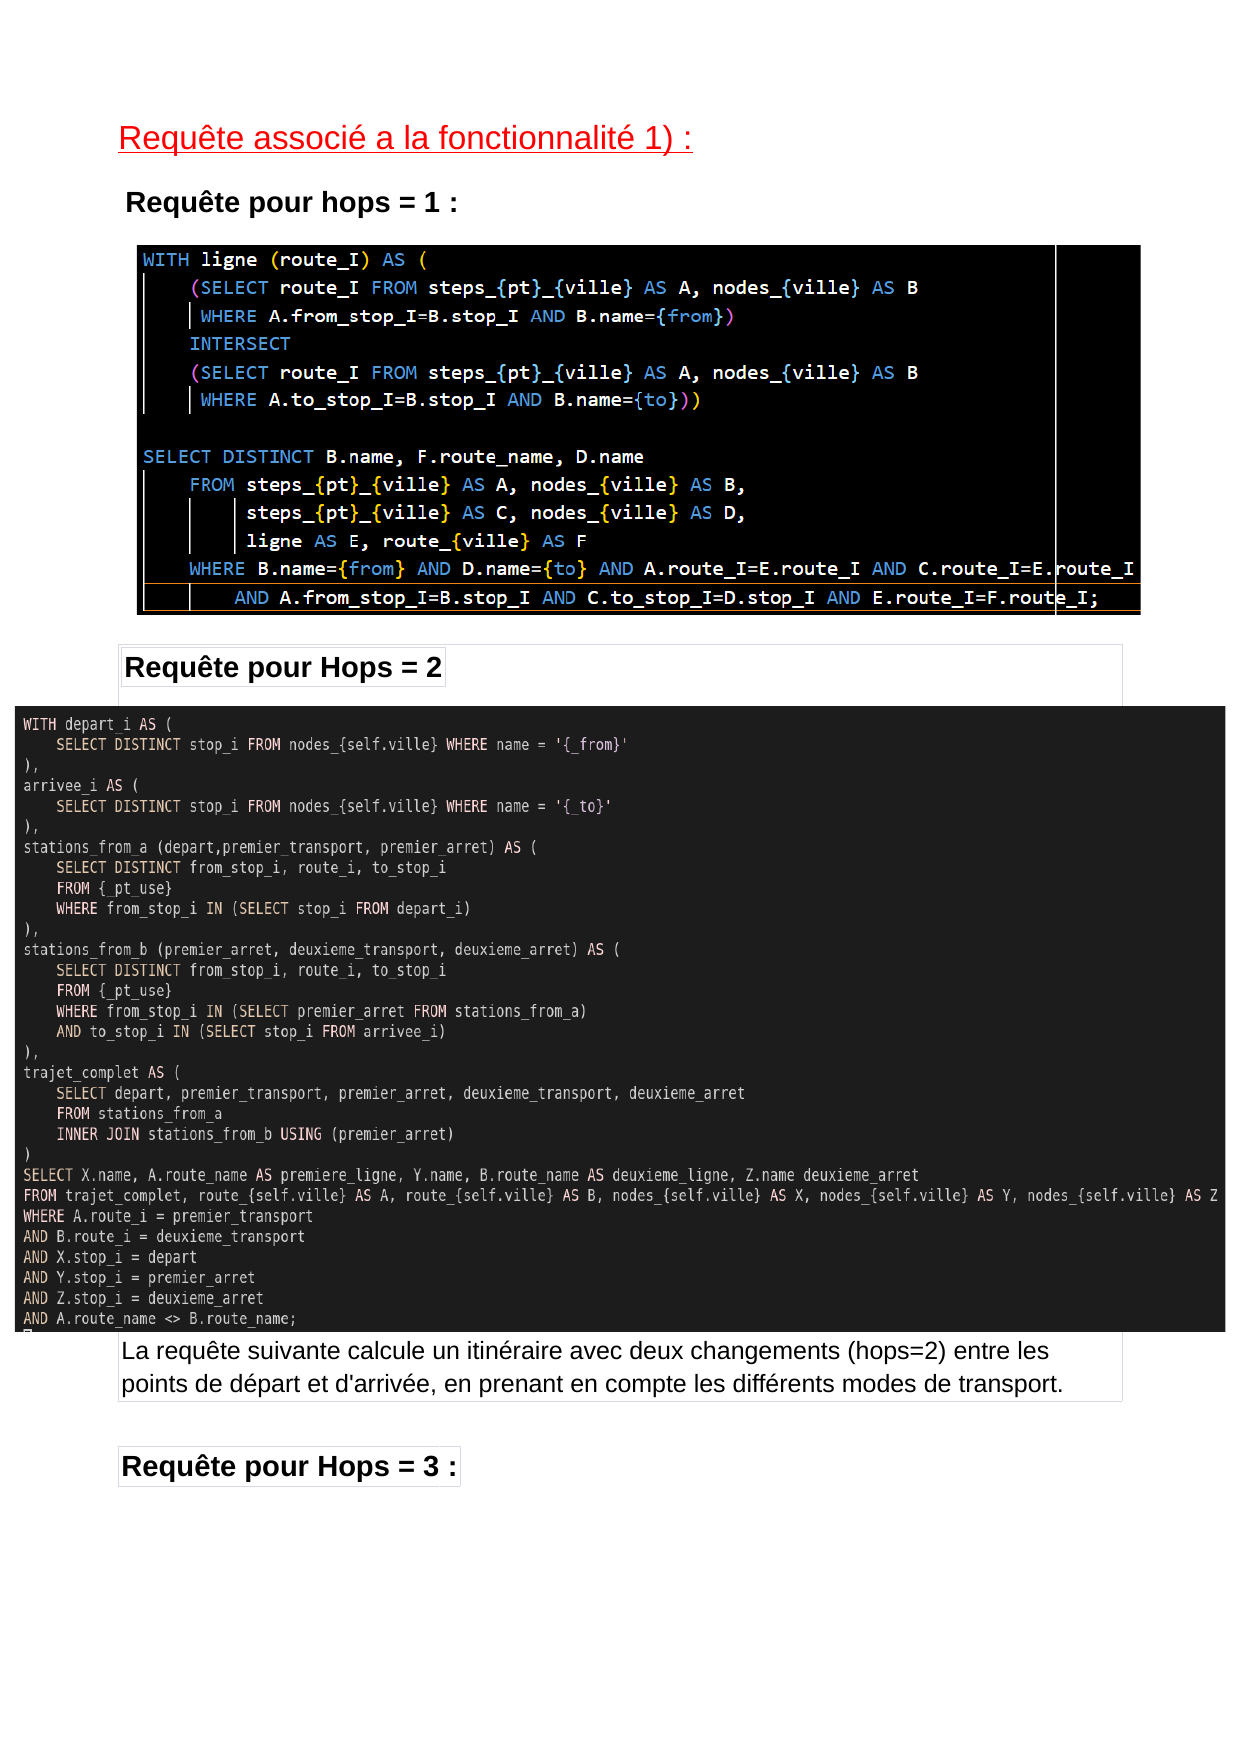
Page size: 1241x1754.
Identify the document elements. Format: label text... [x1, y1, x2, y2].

text [461, 1446, 1122, 1486]
text Requête pour Hops = 3 : [119, 1447, 460, 1486]
text Requête pour Hops = 2 [119, 645, 1122, 686]
picture [14, 706, 1226, 1332]
picture [136, 245, 1141, 615]
text Requête associé a la fonctionnalité 1) : [118, 118, 1122, 157]
text Requête pour hops = 1 : [118, 185, 1122, 219]
text La requête suivante calcule un itinéraire avec deux changements (hops=2) entre les points de départ et d'arrivée, en prenant en compte les différents modes de transport. [119, 1332, 1122, 1401]
